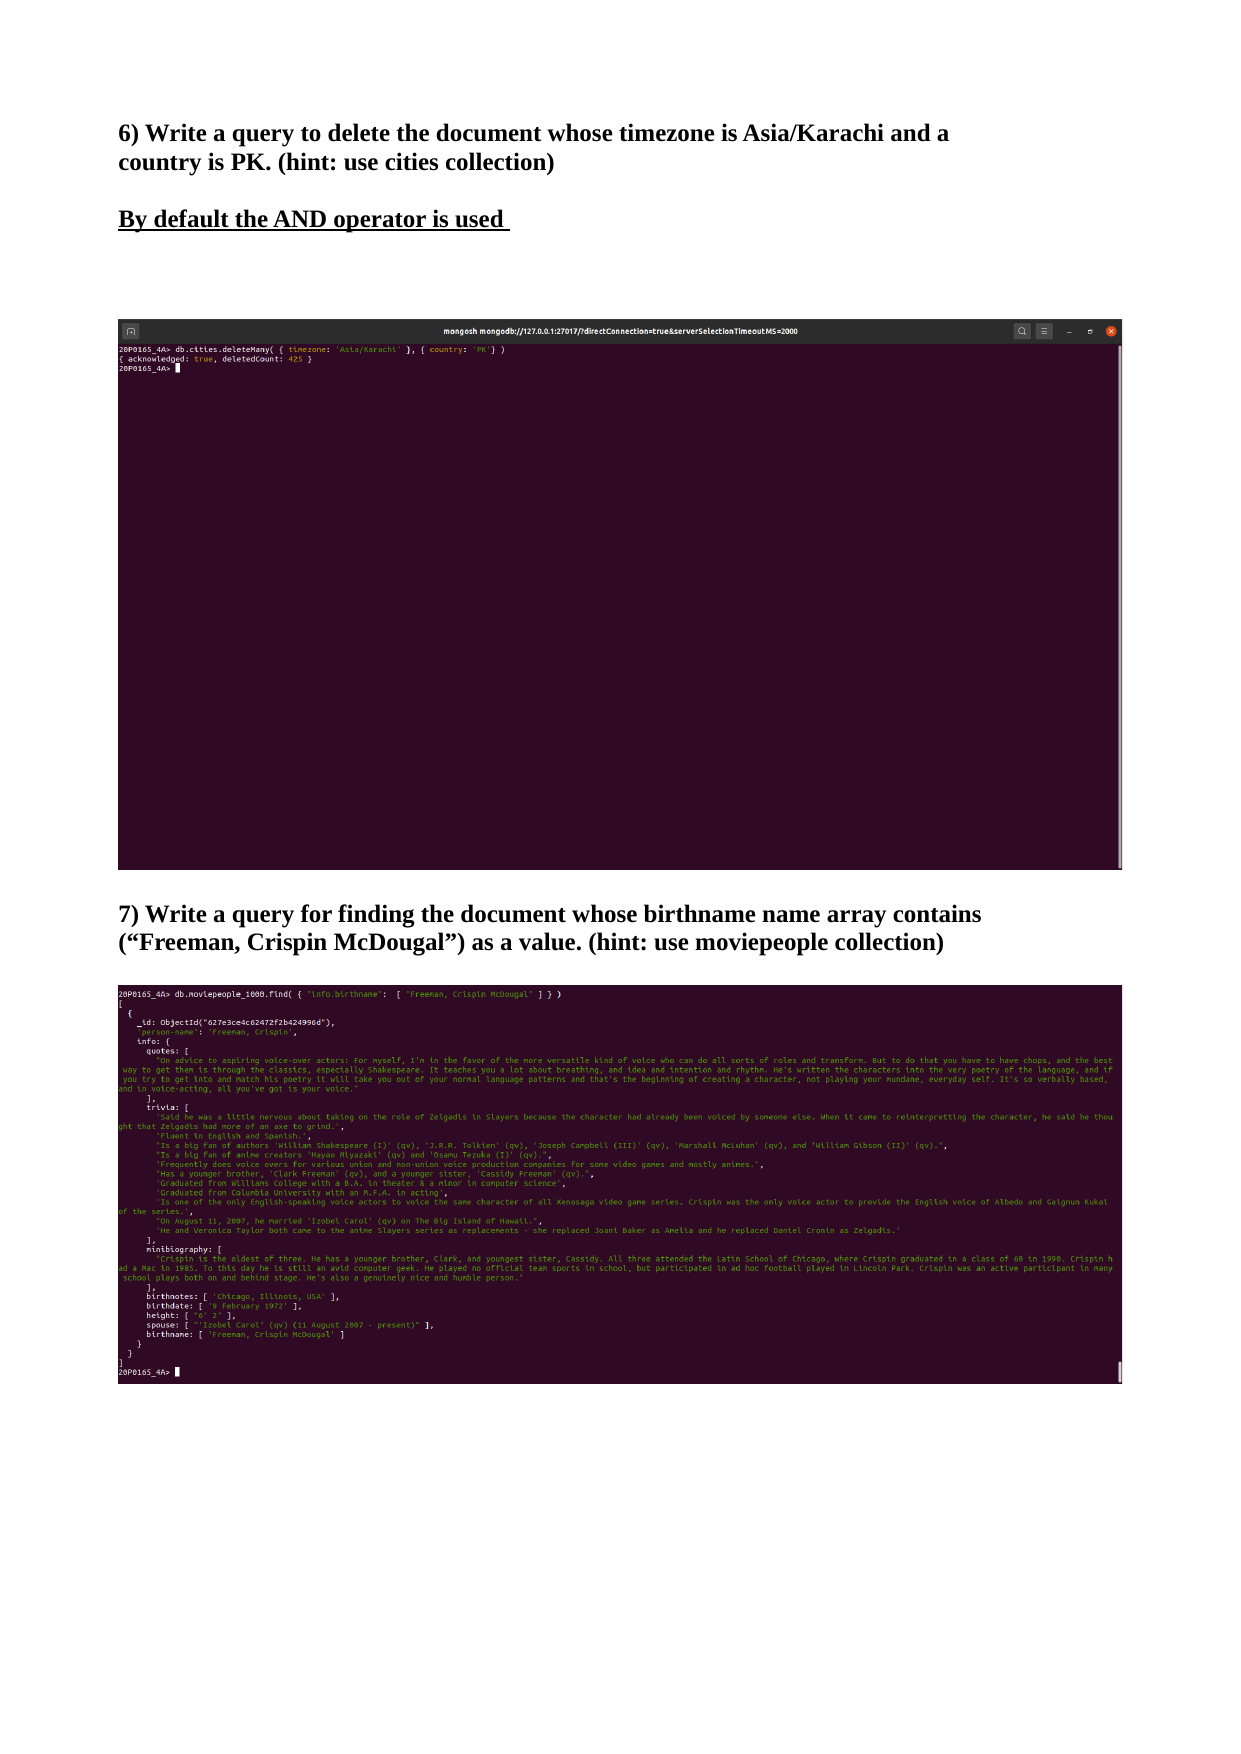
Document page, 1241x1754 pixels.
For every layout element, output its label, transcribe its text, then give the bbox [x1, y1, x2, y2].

text country is PK. (hint: use cities collection) [118, 147, 1122, 176]
picture [118, 319, 1123, 870]
text 7) Write a query for finding the document whose birthname name array contains [118, 899, 1122, 927]
text By default the AND operator is used [118, 204, 1122, 233]
text 6) Write a query to delete the document whose timezone is Asia/Karachi and a [118, 118, 1122, 147]
text (“Freeman, Crispin McDougal”) as a value. (hint: use moviepeople collection) [118, 927, 1122, 956]
picture [118, 985, 1123, 1384]
